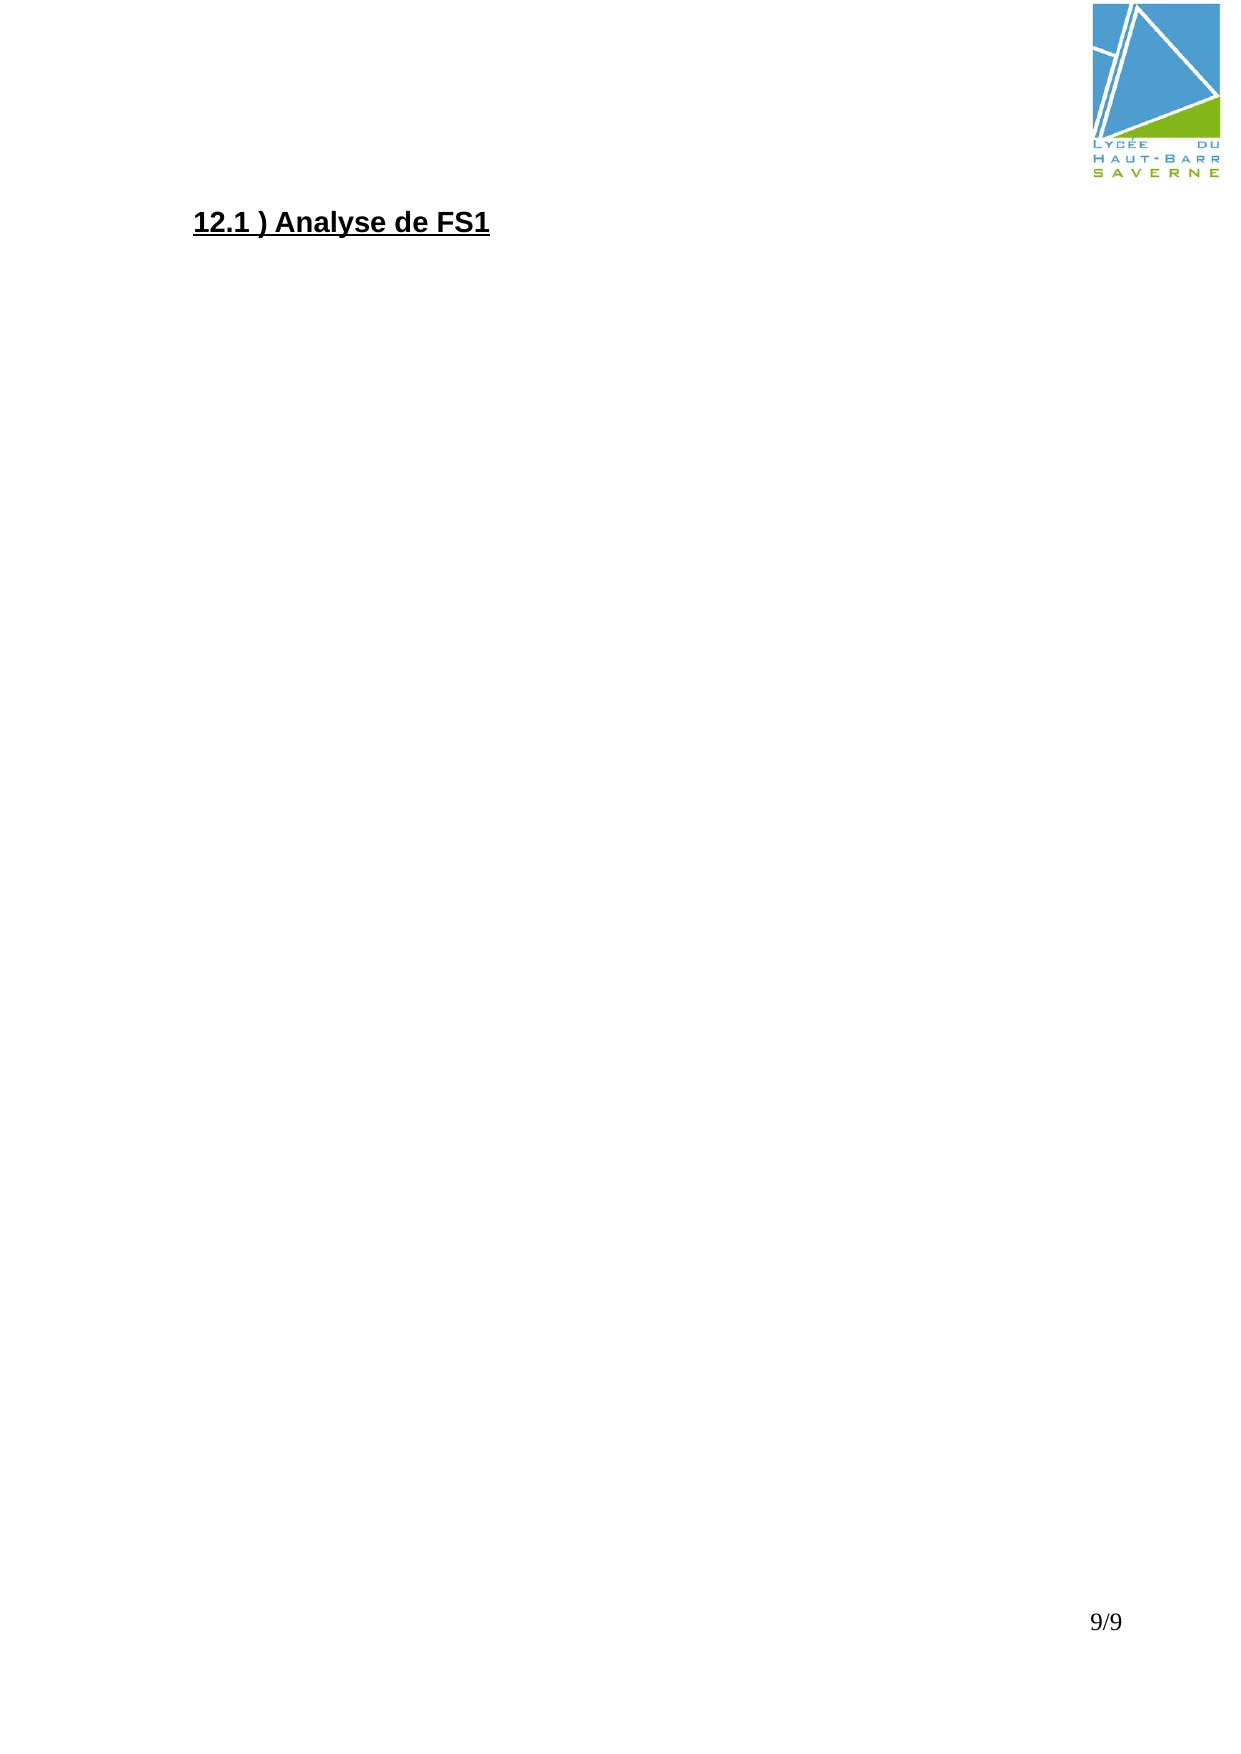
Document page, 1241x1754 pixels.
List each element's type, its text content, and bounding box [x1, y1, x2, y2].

text 12.1 ) Analyse de FS1 [118, 205, 1122, 239]
picture [1087, 0, 1224, 185]
